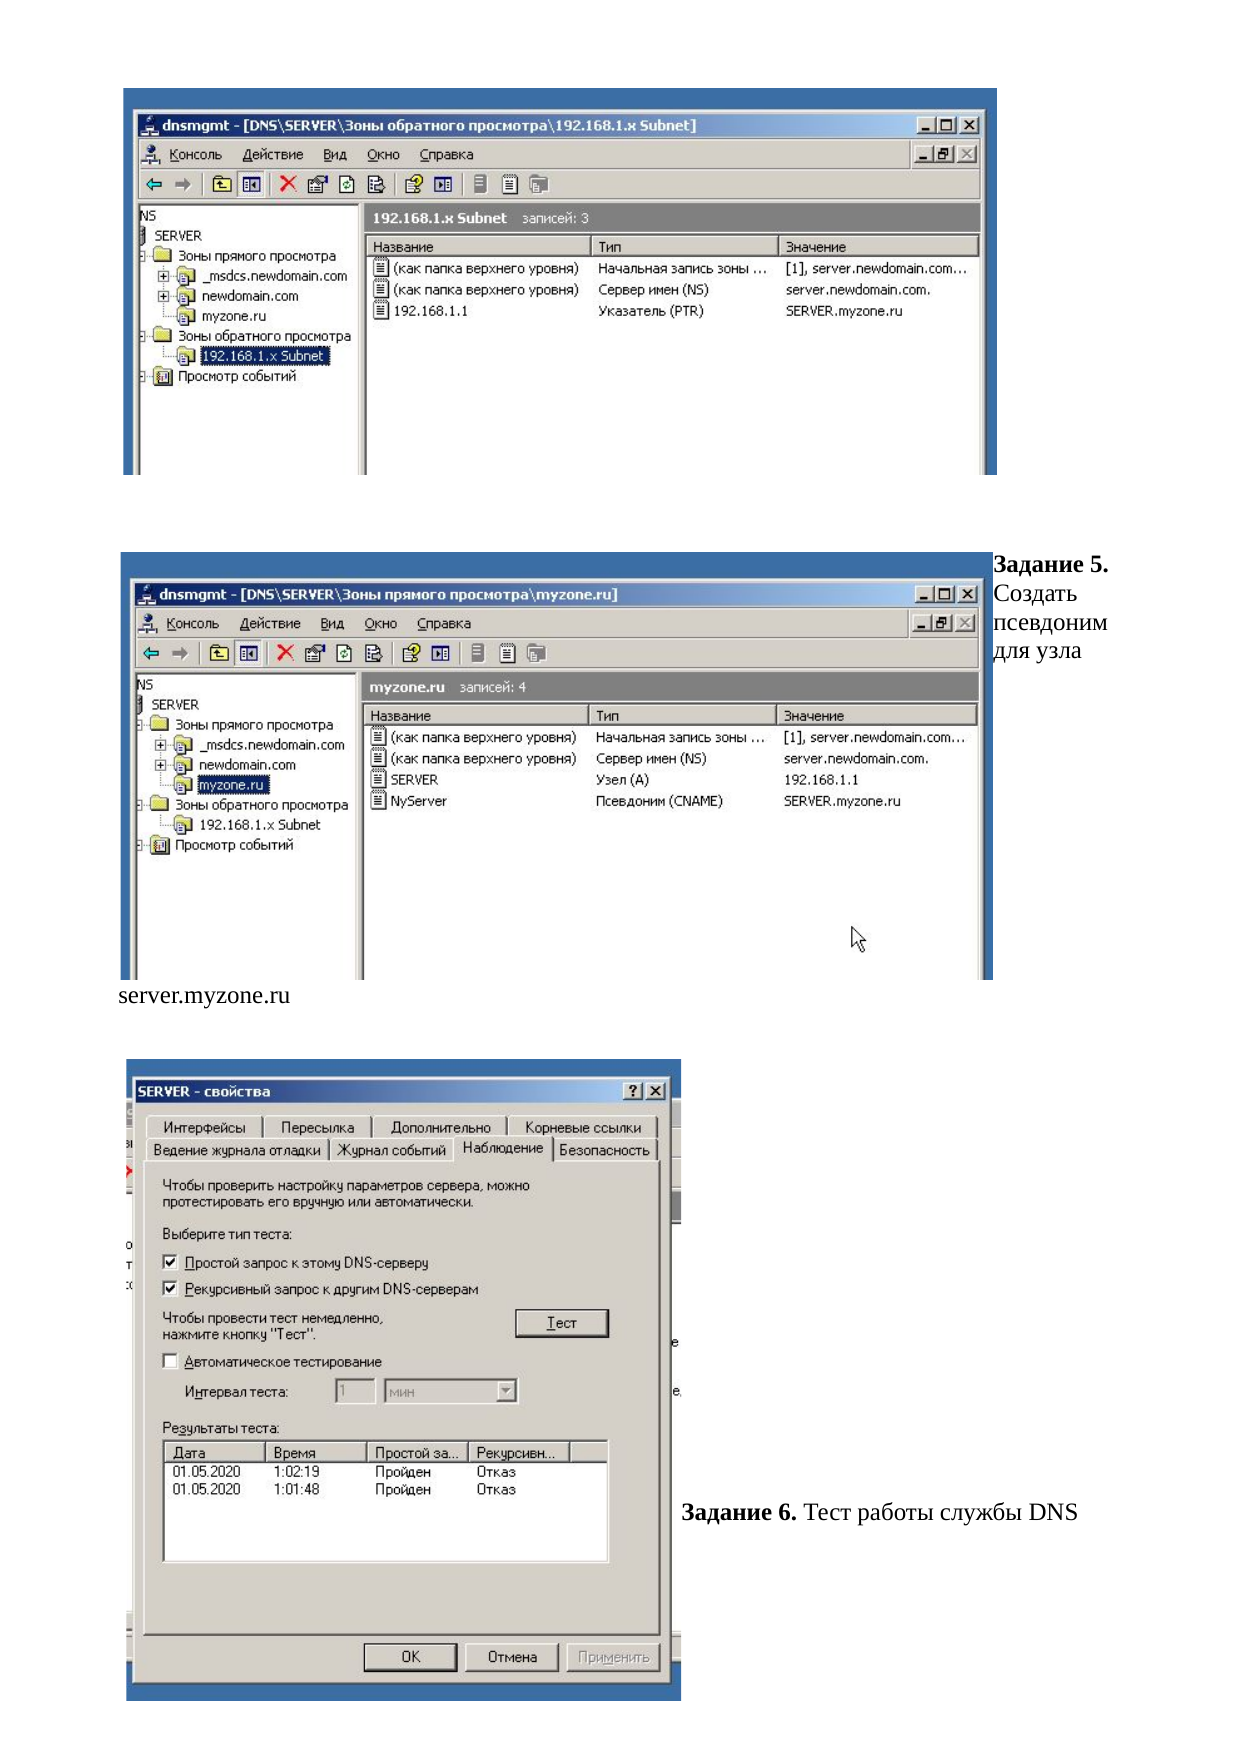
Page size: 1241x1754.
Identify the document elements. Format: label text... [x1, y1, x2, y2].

picture [120, 552, 993, 980]
picture [123, 88, 997, 475]
text Задание 5. Создать псевдоним для узла server.myzone.ru Задание 6. Тест работы службы DNS [118, 118, 1122, 1526]
picture [126, 1059, 682, 1701]
